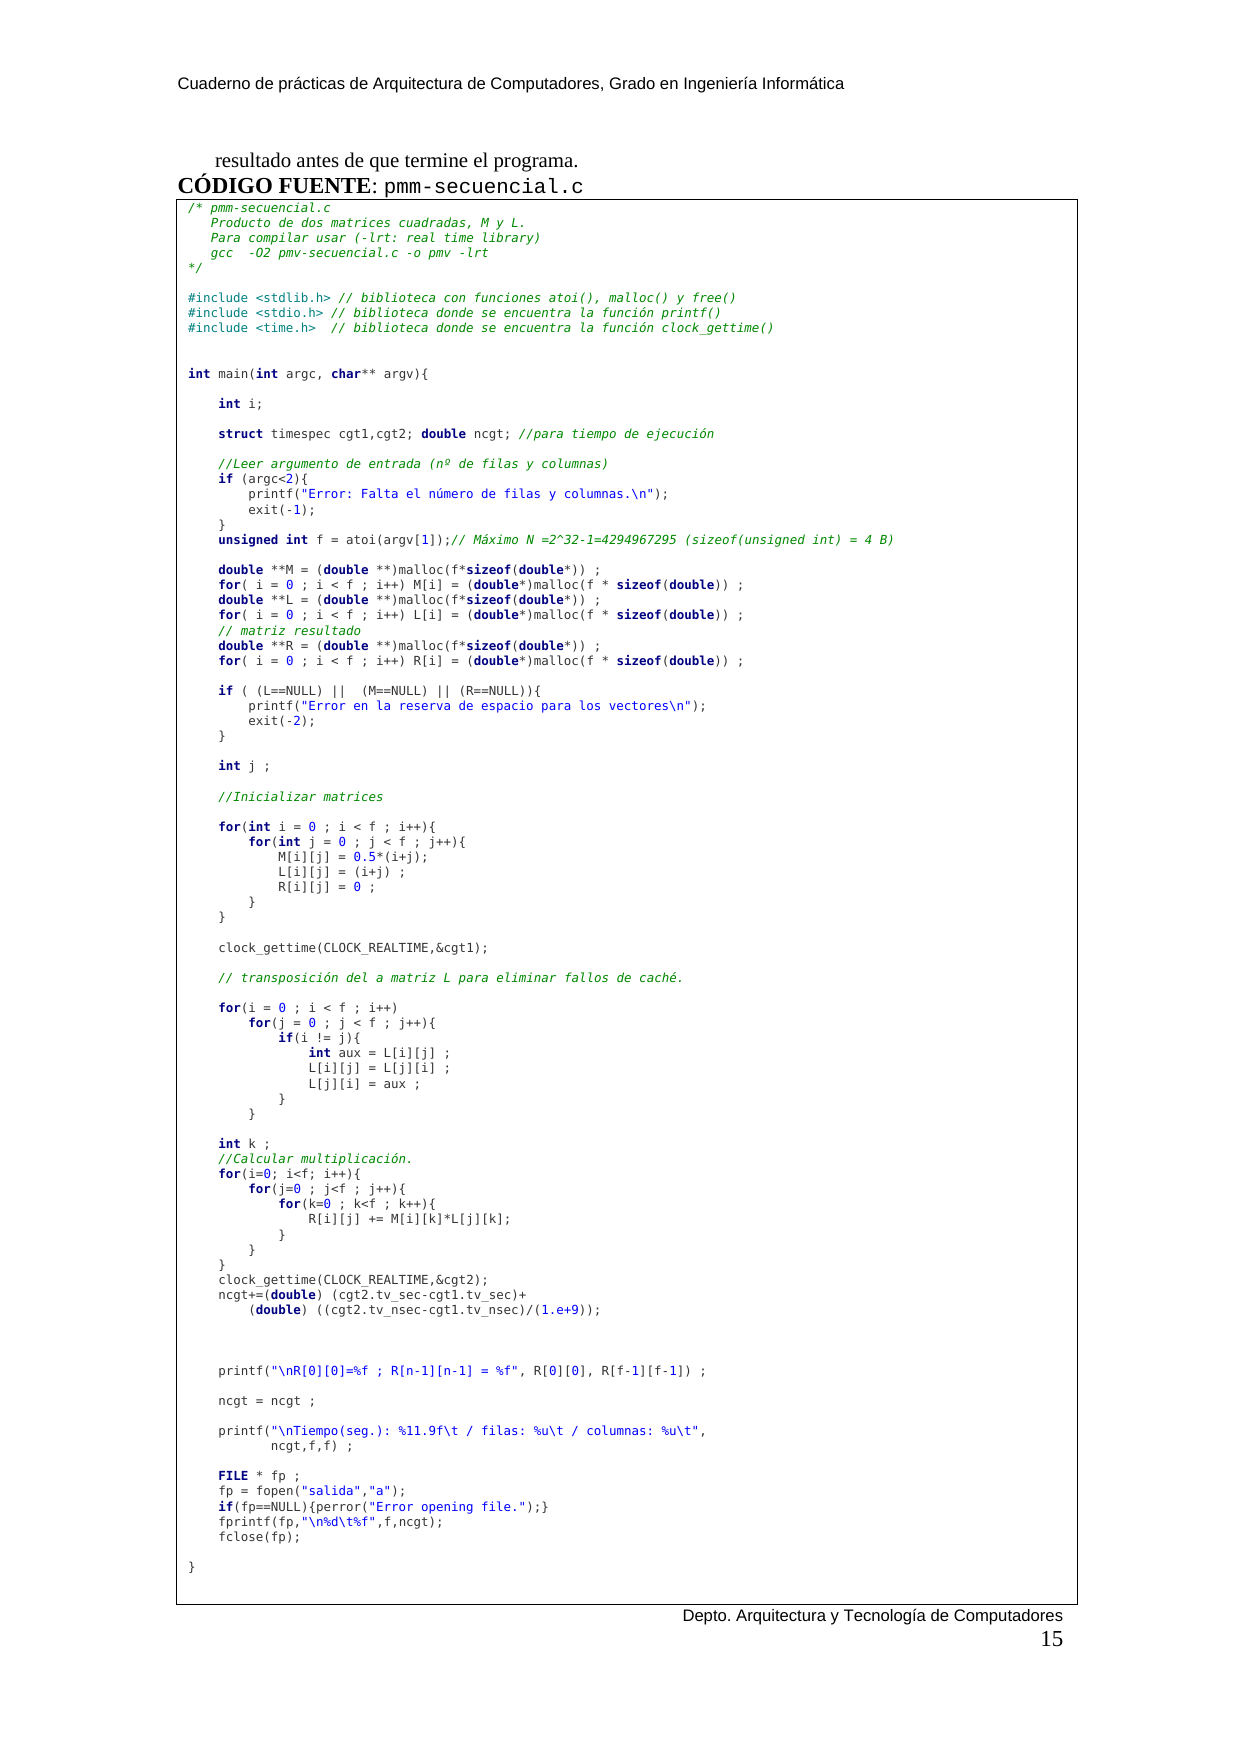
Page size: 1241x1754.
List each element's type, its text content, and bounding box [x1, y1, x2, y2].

text CÓDIGO FUENTE: pmm-secuencial.c [177, 172, 1063, 199]
text resultado antes de que termine el programa. [215, 148, 1063, 172]
table_header /* pmm-secuencial.c Producto de dos matrices cuadradas, M y L. Para compilar usar (-lrt: real time library) gcc -O2 pmv-secuencial.c -o pmv -lrt */ #include <stdlib.h> // biblioteca con funciones atoi(), malloc() y free() #include <stdio.h> // biblioteca donde se encuentra la función printf() #include <time.h> // biblioteca donde se encuentra la función clock_gettime() int main(int argc, char** argv){ int i; struct timespec cgt1,cgt2; double ncgt; //para tiempo de ejecución //Leer argumento de entrada (nº de filas y columnas) if (argc<2){ printf("Error: Falta el número de filas y columnas.\n"); exit(-1); } unsigned int f = atoi(argv[1]);// Máximo N =2^32-1=4294967295 (sizeof(unsigned int) = 4 B) double **M = (double **)malloc(f*sizeof(double*)) ; for( i = 0 ; i < f ; i++) M[i] = (double*)malloc(f * sizeof(double)) ; double **L = (double **)malloc(f*sizeof(double*)) ; for( i = 0 ; i < f ; i++) L[i] = (double*)malloc(f * sizeof(double)) ; // matriz resultado double **R = (double **)malloc(f*sizeof(double*)) ; for( i = 0 ; i < f ; i++) R[i] = (double*)malloc(f * sizeof(double)) ; if ( (L==NULL) || (M==NULL) || (R==NULL)){ printf("Error en la reserva de espacio para los vectores\n"); exit(-2); } int j ; //Inicializar matrices for(int i = 0 ; i < f ; i++){ for(int j = 0 ; j < f ; j++){ M[i][j] = 0.5*(i+j); L[i][j] = (i+j) ; R[i][j] = 0 ; } } clock_gettime(CLOCK_REALTIME,&cgt1); // transposición del a matriz L para eliminar fallos de caché. for(i = 0 ; i < f ; i++) for(j = 0 ; j < f ; j++){ if(i != j){ int aux = L[i][j] ; L[i][j] = L[j][i] ; L[j][i] = aux ; } } int k ; //Calcular multiplicación. for(i=0; i<f; i++){ for(j=0 ; j<f ; j++){ for(k=0 ; k<f ; k++){ R[i][j] += M[i][k]*L[j][k]; } } } clock_gettime(CLOCK_REALTIME,&cgt2); ncgt+=(double) (cgt2.tv_sec-cgt1.tv_sec)+ (double) ((cgt2.tv_nsec-cgt1.tv_nsec)/(1.e+9)); printf("\nR[0][0]=%f ; R[n-1][n-1] = %f", R[0][0], R[f-1][f-1]) ; ncgt = ncgt ; printf("\nTiempo(seg.): %11.9f\t / filas: %u\t / columnas: %u\t", ncgt,f,f) ; FILE * fp ; fp = fopen("salida","a"); if(fp==NULL){perror("Error opening file.");} fprintf(fp,"\n%d\t%f",f,ncgt); fclose(fp); } [177, 200, 1077, 1604]
